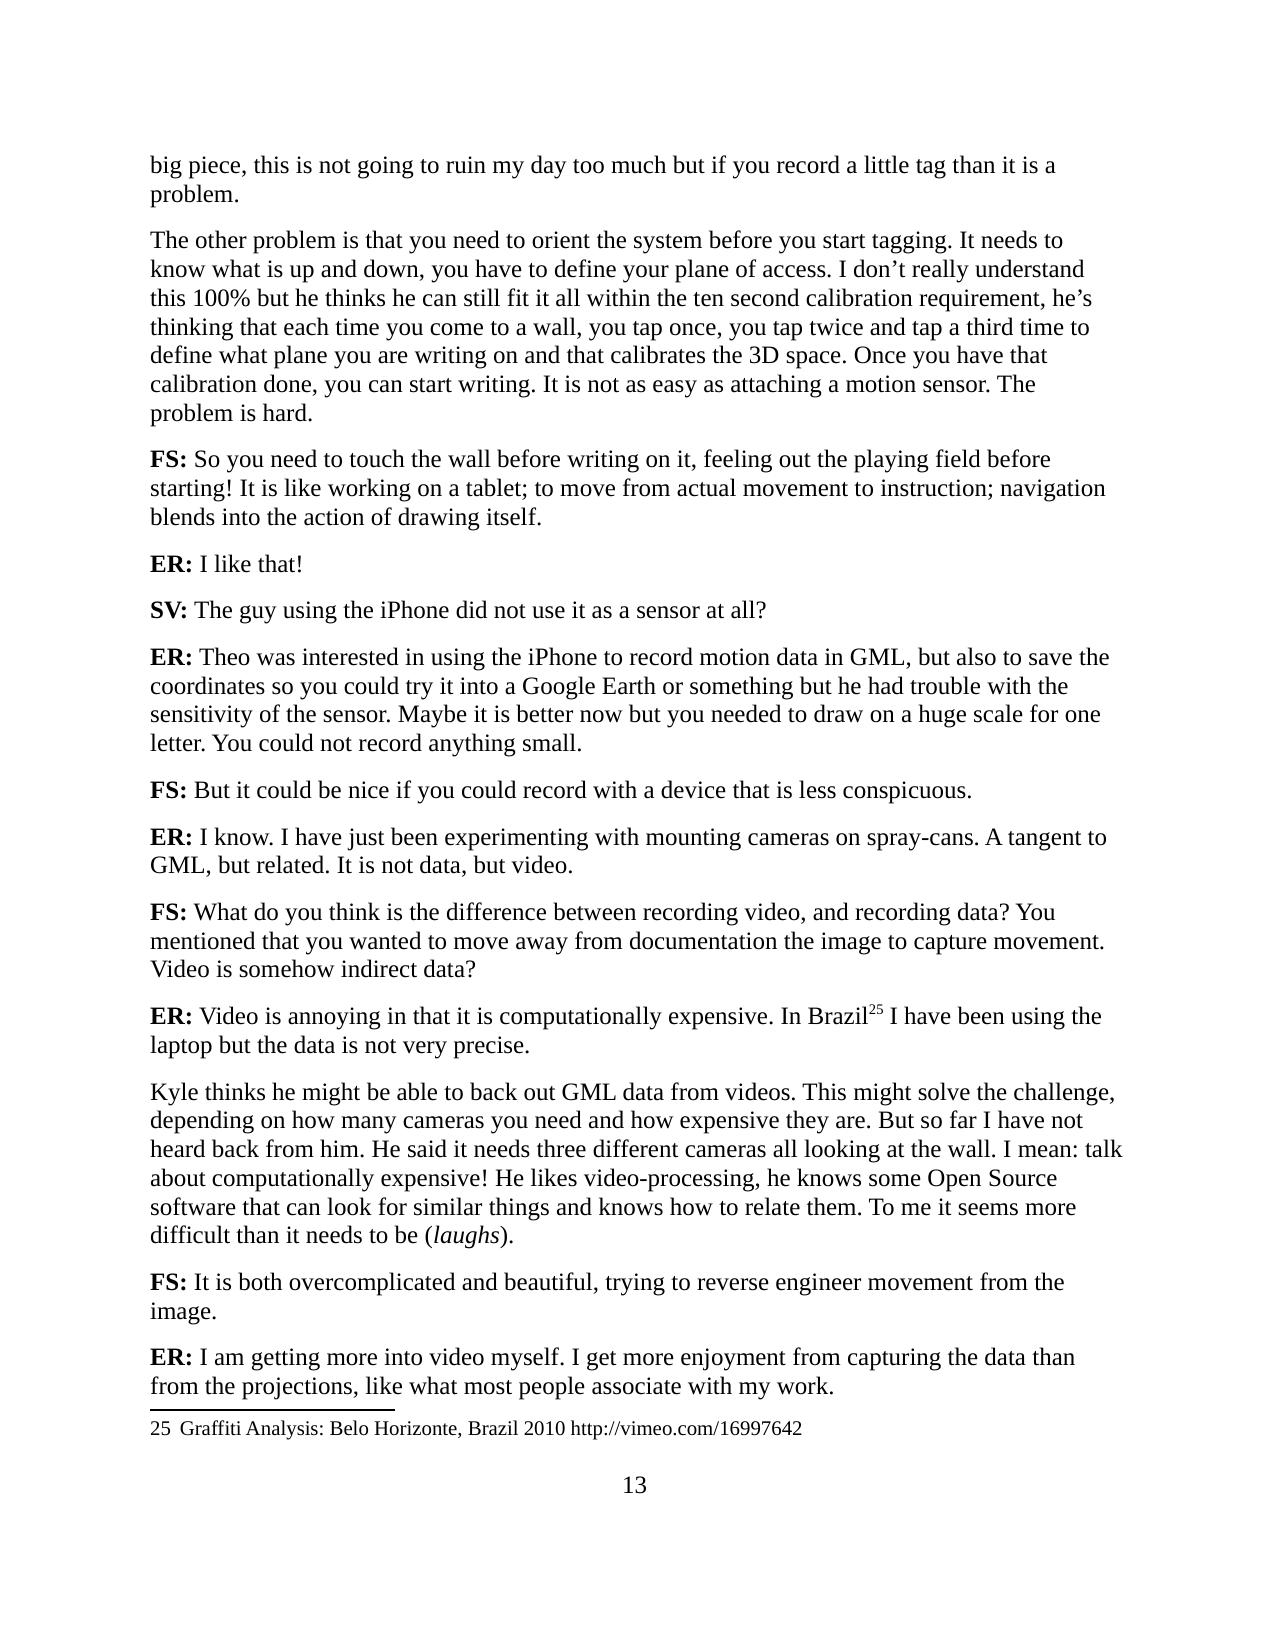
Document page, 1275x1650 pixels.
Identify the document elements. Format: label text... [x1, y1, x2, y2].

text FS: What do you think is the difference between recording video, and recording data? You mentioned that you wanted to move away from documentation the image to capture movement. Video is somehow indirect data? [150, 897, 1125, 983]
text Kyle thinks he might be able to back out GML data from videos. This might solve the challenge, depending on how many cameras you need and how expensive they are. But so far I have not heard back from him. He said it needs three different cameras all looking at the wall. I mean: talk about computationally expensive! He likes video-processing, he knows some Open Source software that can look for similar things and knows how to relate them. To me it seems more difficult than it needs to be (laughs). [150, 1077, 1125, 1249]
text ER: I know. I have just been experimenting with mounting cameras on spray-cans. A tangent to GML, but related. It is not data, but video. [150, 822, 1125, 879]
text Graffiti Analysis: Belo Horizonte, Brazil 2010 http://vimeo.com/16997642 [150, 1416, 1125, 1440]
text ER: Video is annoying in that it is computationally expensive. In Brazil I have been using the laptop but the data is not very precise. [150, 1001, 1125, 1059]
text FS: It is both overcomplicated and beautiful, trying to reverse engineer movement from the image. [150, 1267, 1125, 1324]
text FS: But it could be nice if you could record with a device that is less conspicuous. [150, 775, 1125, 804]
text FS: So you need to touch the wall before writing on it, feeling out the playing field before starting! It is like working on a tablet; to move from actual movement to instruction; navigation blends into the action of drawing itself. [150, 444, 1125, 531]
text big piece, this is not going to ruin my day too much but if you record a little tag than it is a problem. [150, 150, 1125, 207]
text The other problem is that you need to orient the system before you start tagging. It needs to know what is up and down, you have to define your plane of access. I don’t really understand this 100% but he thinks he can still fit it all within the ten second calibration requirement, he’s thinking that each time you come to a wall, you tap once, you tap twice and tap a third time to define what plane you are writing on and that calibrates the 3D space. Once you have that calibration done, you can start writing. It is not as easy as attaching a motion sensor. The problem is hard. [150, 225, 1125, 427]
text ER: I am getting more into video myself. I get more enjoyment from capturing the data than from the projections, like what most people associate with my work. [150, 1342, 1125, 1400]
text SV: The guy using the iPhone did not use it as a sensor at all? [150, 595, 1125, 624]
text ER: I like that! [150, 549, 1125, 577]
text ER: Theo was interested in using the iPhone to record motion data in GML, but also to save the coordinates so you could try it into a Google Earth or something but he had trouble with the sensitivity of the sensor. Maybe it is better now but you needed to draw on a huge scale for one letter. You could not record anything small. [150, 642, 1125, 757]
